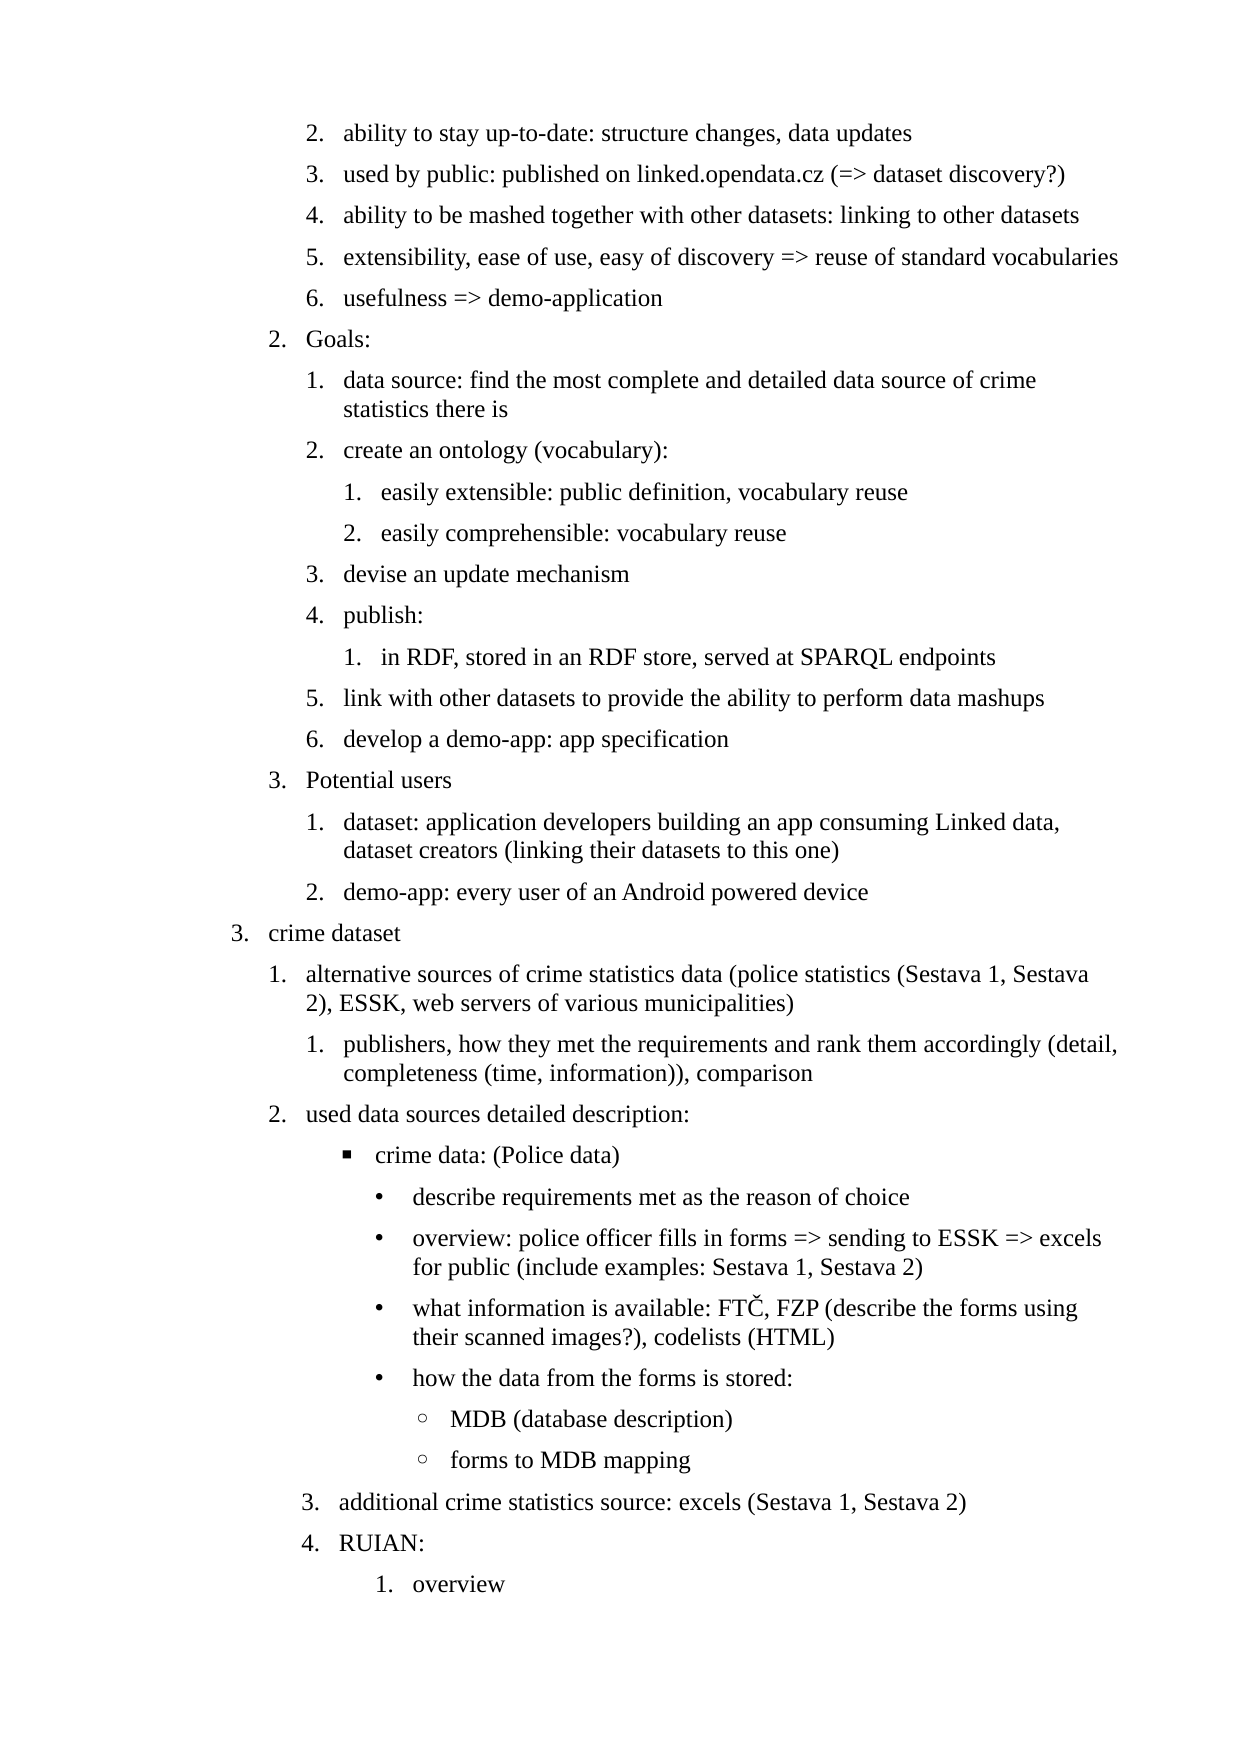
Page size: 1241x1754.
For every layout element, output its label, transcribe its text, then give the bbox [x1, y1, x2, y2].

list data source: find the most complete and detailed data source of crime statistics there is [306, 366, 1122, 423]
list link with other datasets to provide the ability to perform data mashups [306, 683, 1122, 712]
list usefulness => demo-application [306, 283, 1122, 312]
list develop a demo-app: app specification [306, 724, 1122, 753]
list demo-app: every user of an Android powered device [306, 877, 1122, 906]
list publish: [306, 601, 1122, 629]
list used data sources detailed description: [268, 1099, 1122, 1128]
list MDB (database description) [412, 1404, 1122, 1433]
list Goals: [268, 324, 1122, 353]
list ability to be mashed together with other datasets: linking to other datasets [306, 201, 1122, 229]
list ability to stay up-to-date: structure changes, data updates [306, 118, 1122, 147]
list describe requirements met as the reason of choice [375, 1182, 1122, 1211]
list used by public: published on linked.opendata.cz (=> dataset discovery?) [306, 159, 1122, 188]
list overview: police officer fills in forms => sending to ESSK => excels for public (include examples: Sestava 1, Sestava 2) [375, 1223, 1122, 1281]
list extensibility, ease of use, easy of discovery => reuse of standard vocabularies [306, 242, 1122, 271]
list overview [375, 1569, 1122, 1598]
list dataset: application developers building an app consuming Linked data, dataset creators (linking their datasets to this one) [306, 807, 1122, 864]
list what information is available: FTČ, FZP (describe the forms using their scanned images?), codelists (HTML) [375, 1293, 1122, 1351]
list forms to MDB mapping [412, 1446, 1122, 1474]
list in RDF, stored in an RDF store, served at SPARQL endpoints [343, 642, 1122, 671]
list crime data: (Police data) [337, 1141, 1122, 1169]
list RUIAN: [301, 1528, 1122, 1557]
list additional crime statistics source: excels (Sestava 1, Sestava 2) [301, 1487, 1122, 1516]
list create an ontology (vocabulary): [306, 436, 1122, 464]
list publishers, how they met the requirements and rank them accordingly (detail, completeness (time, information)), comparison [306, 1029, 1122, 1087]
list alternative sources of crime statistics data (police statistics (Sestava 1, Sestava 2), ESSK, web servers of various municipalities) [268, 959, 1122, 1017]
list devise an update mechanism [306, 559, 1122, 588]
list easily extensible: public definition, vocabulary reuse [343, 477, 1122, 506]
list Potential users [268, 766, 1122, 794]
list crime dataset [231, 918, 1122, 947]
list easily comprehensible: vocabulary reuse [343, 518, 1122, 547]
list how the data from the forms is stored: [375, 1363, 1122, 1392]
